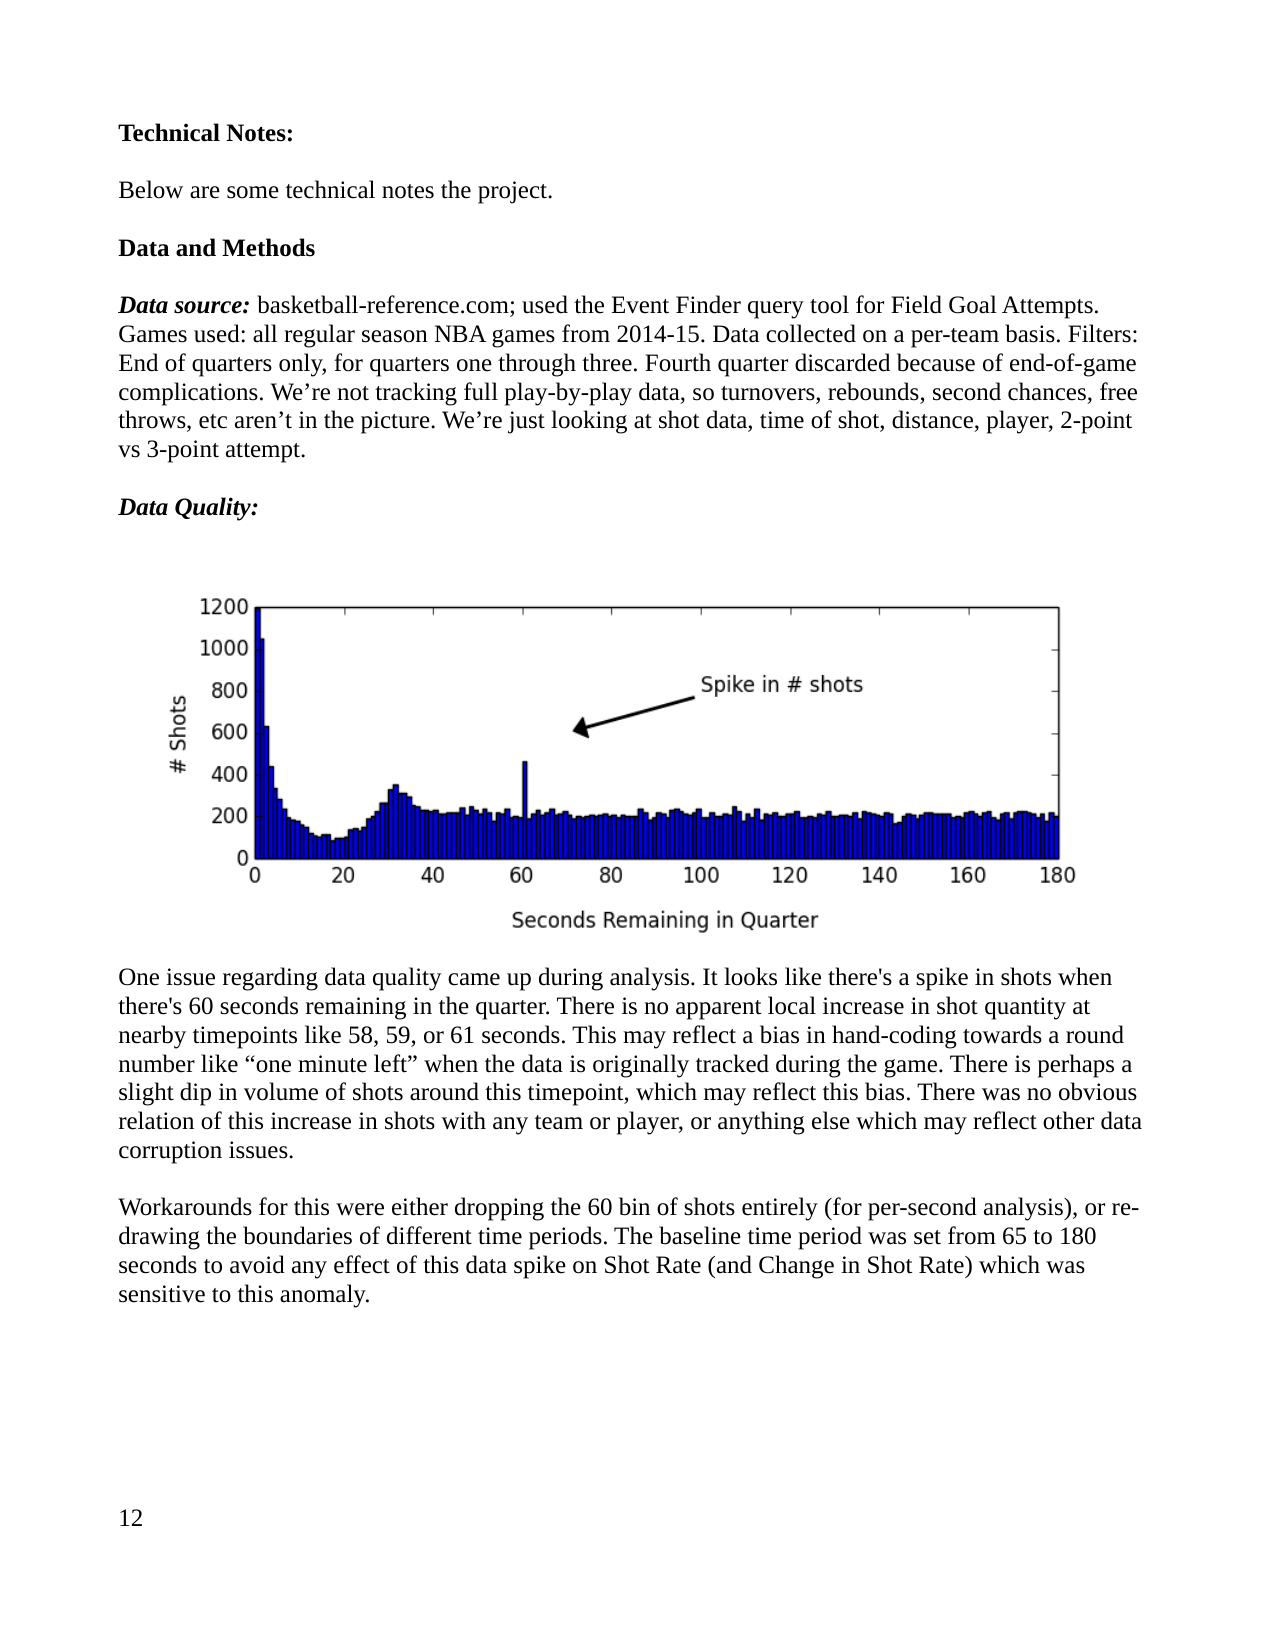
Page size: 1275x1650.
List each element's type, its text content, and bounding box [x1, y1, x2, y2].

picture [126, 540, 1165, 963]
text Data source: basketball-reference.com; used the Event Finder query tool for Field Goal Attempts. Games used: all regular season NBA games from 2014-15. Data collected on a per-team basis. Filters: End of quarters only, for quarters one through three. Fourth quarter discarded because of end-of-game complications. We’re not tracking full play-by-play data, so turnovers, rebounds, second chances, free throws, etc aren’t in the picture. We’re just looking at shot data, time of shot, distance, player, 2-point vs 3-point attempt. [118, 291, 1157, 463]
text Data and Methods [118, 233, 1157, 262]
text Workarounds for this were either dropping the 60 bin of shots entirely (for per-second analysis), or re-drawing the boundaries of different time periods. The baseline time period was set from 65 to 180 seconds to avoid any effect of this data spike on Shot Rate (and Change in Shot Rate) which was sensitive to this anomaly. [118, 1192, 1157, 1307]
text Technical Notes: [118, 118, 1157, 147]
text Data Quality: [118, 492, 1157, 521]
text Below are some technical notes the project. [118, 176, 1157, 204]
text One issue regarding data quality came up during analysis. It looks like there's a spike in shots when there's 60 seconds remaining in the quarter. There is no apparent local increase in shot quantity at nearby timepoints like 58, 59, or 61 seconds. This may reflect a bias in hand-coding towards a round number like “one minute left” when the data is originally tracked during the game. There is perhaps a slight dip in volume of shots around this timepoint, which may reflect this bias. There was no obvious relation of this increase in shots with any team or player, or anything else which may reflect other data corruption issues. [118, 521, 1157, 1164]
